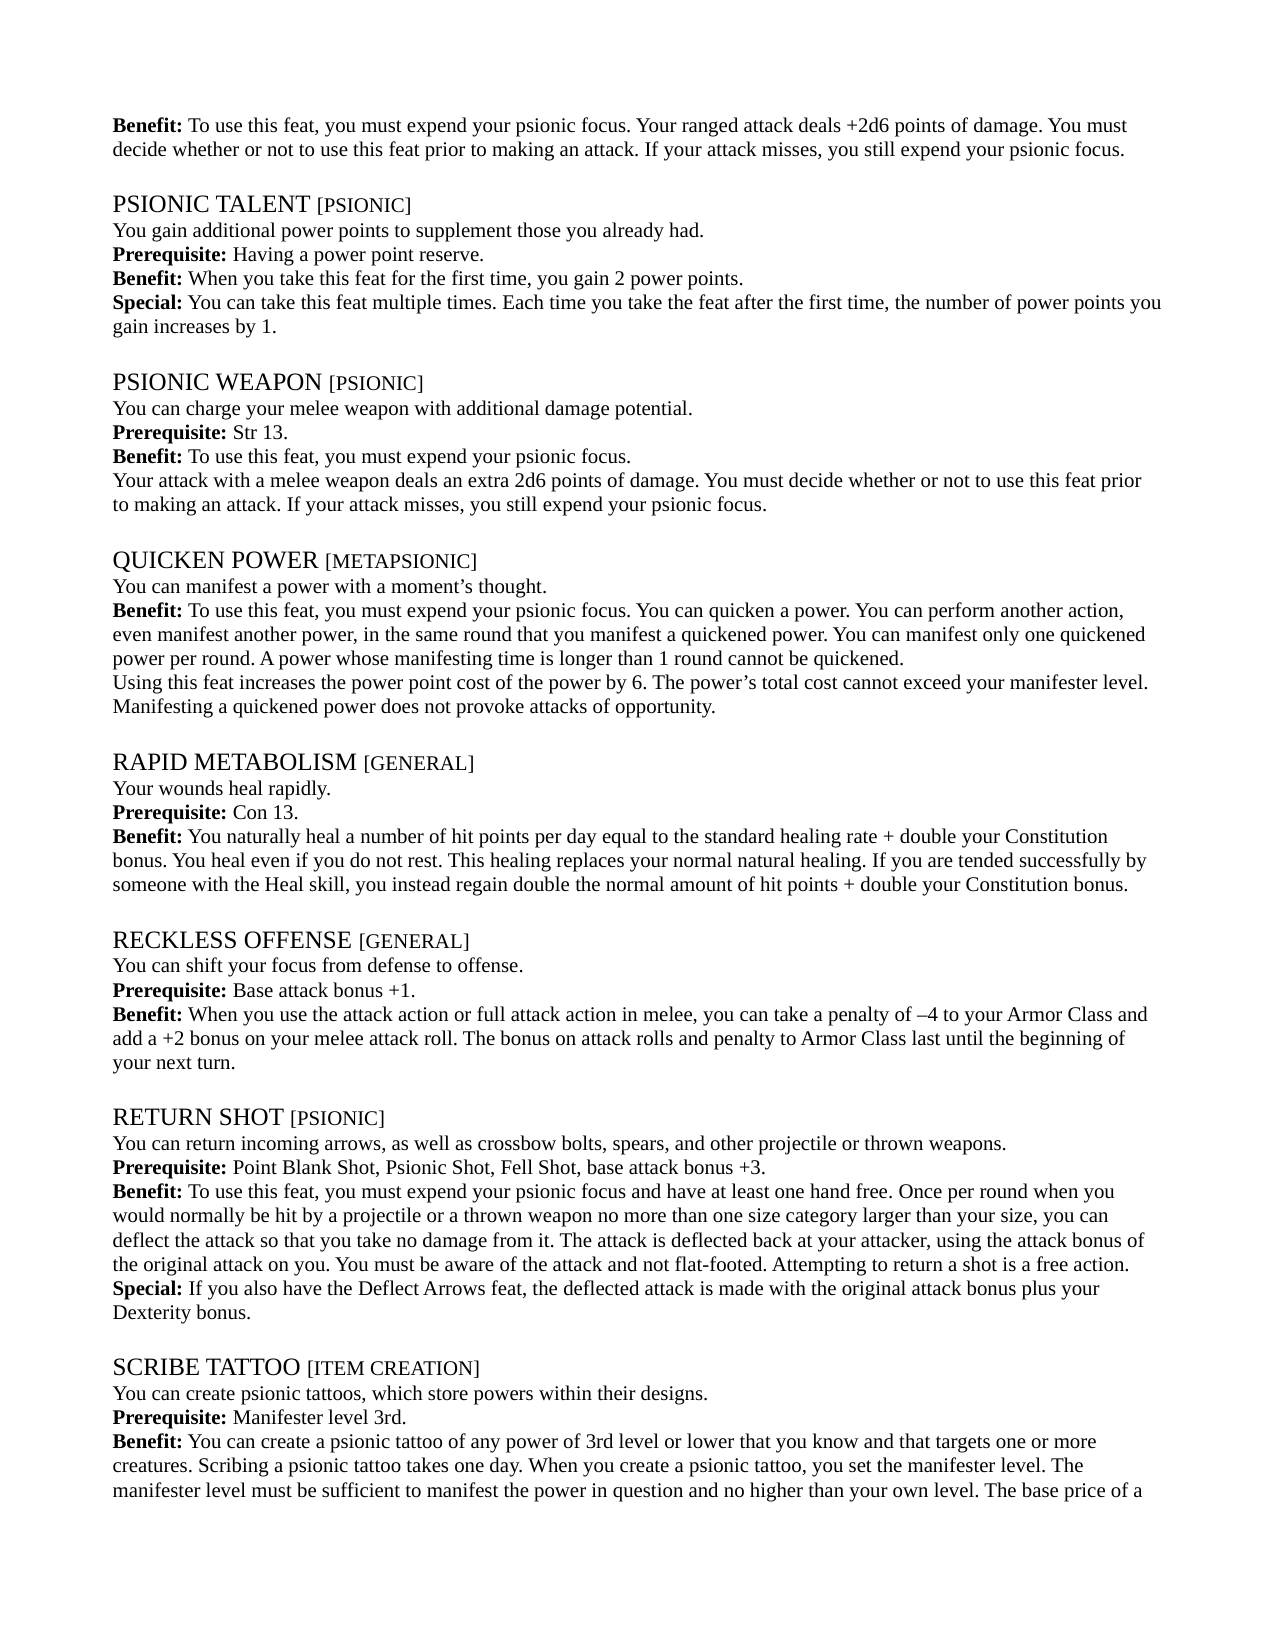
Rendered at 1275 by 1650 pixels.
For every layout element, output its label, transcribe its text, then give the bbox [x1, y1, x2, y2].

text Benefit: You naturally heal a number of hit points per day equal to the standard healing rate + double your Constitution bonus. You heal even if you do not rest. This healing replaces your normal natural healing. If you are tended successfully by someone with the Heal skill, you instead regain double the normal amount of hit points + double your Constitution bonus. [112, 824, 1162, 896]
text Benefit: You can create a psionic tattoo of any power of 3rd level or lower that you know and that targets one or more creatures. Scribing a psionic tattoo takes one day. When you create a psionic tattoo, you set the manifester level. The manifester level must be sufficient to manifest the power in question and no higher than your own level. The base price of a [112, 1429, 1162, 1502]
text Benefit: When you take this feat for the first time, you gain 2 power points. [112, 266, 1162, 290]
text Special: You can take this feat multiple times. Each time you take the feat after the first time, the number of power points you gain increases by 1. [112, 290, 1162, 338]
text You can return incoming arrows, as well as crossbow bolts, spears, and other projectile or thrown weapons. [112, 1131, 1162, 1155]
text Prerequisite: Base attack bonus +1. [112, 977, 1162, 1002]
text RAPID METABOLISM [GENERAL] [112, 747, 1162, 776]
text Prerequisite: Str 13. [112, 420, 1162, 444]
text PSIONIC WEAPON [PSIONIC] [112, 367, 1162, 396]
text Benefit: To use this feat, you must expend your psionic focus and have at least one hand free. Once per round when you would normally be hit by a projectile or a thrown weapon no more than one size category larger than your size, you can deflect the attack so that you take no damage from it. The attack is deflected back at your attacker, using the attack bonus of the original attack on you. You must be aware of the attack and not flat-footed. Attempting to return a shot is a free action. [112, 1179, 1162, 1276]
text Benefit: To use this feat, you must expend your psionic focus. Your ranged attack deals +2d6 points of damage. You must decide whether or not to use this feat prior to making an attack. If your attack misses, you still expend your psionic focus. [112, 112, 1162, 161]
text QUICKEN POWER [METAPSIONIC] [112, 545, 1162, 574]
text Special: If you also have the Deflect Arrows feat, the deflected attack is made with the original attack bonus plus your Dexterity bonus. [112, 1276, 1162, 1324]
text RECKLESS OFFENSE [GENERAL] [112, 925, 1162, 953]
text You can charge your melee weapon with additional damage potential. [112, 396, 1162, 420]
text Manifesting a quickened power does not provoke attacks of opportunity. [112, 694, 1162, 718]
text Prerequisite: Manifester level 3rd. [112, 1405, 1162, 1429]
text You can manifest a power with a moment’s thought. [112, 574, 1162, 598]
text SCRIBE TATTOO [ITEM CREATION] [112, 1352, 1162, 1381]
text Benefit: To use this feat, you must expend your psionic focus. [112, 444, 1162, 468]
text PSIONIC TALENT [PSIONIC] [112, 189, 1162, 218]
text Benefit: To use this feat, you must expend your psionic focus. You can quicken a power. You can perform another action, even manifest another power, in the same round that you manifest a quickened power. You can manifest only one quickened power per round. A power whose manifesting time is longer than 1 round cannot be quickened. [112, 598, 1162, 670]
text Prerequisite: Having a power point reserve. [112, 242, 1162, 266]
text You can create psionic tattoos, which store powers within their designs. [112, 1381, 1162, 1405]
text Your attack with a melee weapon deals an extra 2d6 points of damage. You must decide whether or not to use this feat prior to making an attack. If your attack misses, you still expend your psionic focus. [112, 468, 1162, 516]
text You can shift your focus from defense to offense. [112, 953, 1162, 977]
text Prerequisite: Con 13. [112, 800, 1162, 824]
text Benefit: When you use the attack action or full attack action in melee, you can take a penalty of –4 to your Armor Class and add a +2 bonus on your melee attack roll. The bonus on attack rolls and penalty to Armor Class last until the beginning of your next turn. [112, 1002, 1162, 1074]
text Prerequisite: Point Blank Shot, Psionic Shot, Fell Shot, base attack bonus +3. [112, 1155, 1162, 1179]
text Using this feat increases the power point cost of the power by 6. The power’s total cost cannot exceed your manifester level. [112, 670, 1162, 694]
text You gain additional power points to supplement those you already had. [112, 218, 1162, 242]
text Your wounds heal rapidly. [112, 776, 1162, 800]
text RETURN SHOT [PSIONIC] [112, 1102, 1162, 1131]
